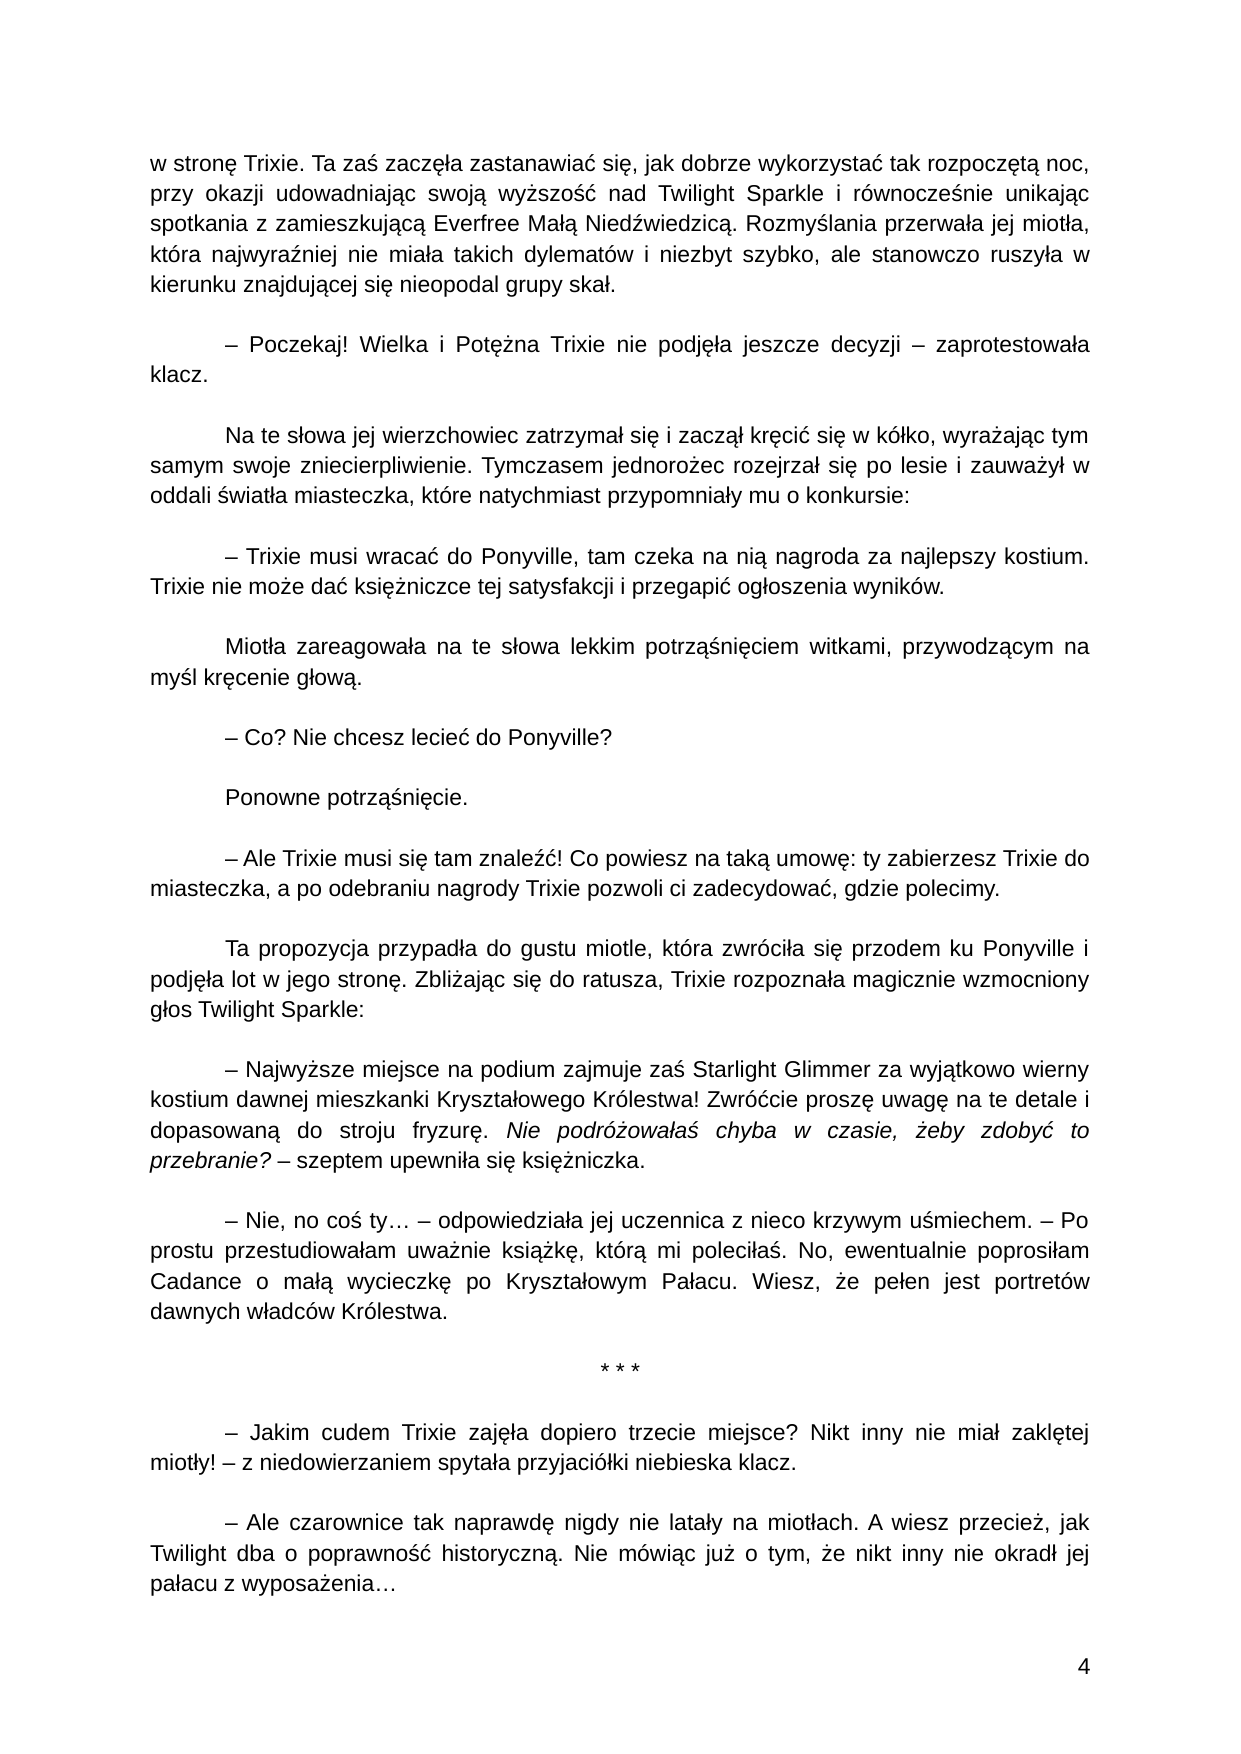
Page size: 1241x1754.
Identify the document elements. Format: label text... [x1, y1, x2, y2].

text Miotła zareagowała na te słowa lekkim potrząśnięciem witkami, przywodzącym na myśl kręcenie głową. [150, 633, 1090, 690]
text – Ale czarownice tak naprawdę nigdy nie latały na miotłach. A wiesz przecież, jak Twilight dba o poprawność historyczną. Nie mówiąc już o tym, że nikt inny nie okradł jej pałacu z wyposażenia… [150, 1509, 1090, 1596]
text w stronę Trixie. Ta zaś zaczęła zastanawiać się, jak dobrze wykorzystać tak rozpoczętą noc, przy okazji udowadniając swoją wyższość nad Twilight Sparkle i równocześnie unikając spotkania z zamieszkującą Everfree Małą Niedźwiedzicą. Rozmyślania przerwała jej miotła, która najwyraźniej nie miała takich dylematów i niezbyt szybko, ale stanowczo ruszyła w kierunku znajdującej się nieopodal grupy skał. [150, 150, 1090, 297]
text – Nie, no coś ty… – odpowiedziała jej uczennica z nieco krzywym uśmiechem. – Po prostu przestudiowałam uważnie książkę, którą mi poleciłaś. No, ewentualnie poprosiłam Cadance o małą wycieczkę po Kryształowym Pałacu. Wiesz, że pełen jest portretów dawnych władców Królestwa. [150, 1207, 1090, 1324]
text * * * [150, 1358, 1090, 1385]
text – Najwyższe miejsce na podium zajmuje zaś Starlight Glimmer za wyjątkowo wierny kostium dawnej mieszkanki Kryształowego Królestwa! Zwróćcie proszę uwagę na te detale i dopasowaną do stroju fryzurę. Nie podróżowałaś chyba w czasie, żeby zdobyć to przebranie? – szeptem upewniła się księżniczka. [150, 1056, 1090, 1173]
text – Ale Trixie musi się tam znaleźć! Co powiesz na taką umowę: ty zabierzesz Trixie do miasteczka, a po odebraniu nagrody Trixie pozwoli ci zadecydować, gdzie polecimy. [150, 845, 1090, 901]
text – Jakim cudem Trixie zajęła dopiero trzecie miejsce? Nikt inny nie miał zaklętej miotły! – z niedowierzaniem spytała przyjaciółki niebieska klacz. [150, 1419, 1090, 1475]
text Ponowne potrząśnięcie. [150, 784, 1090, 811]
text – Trixie musi wracać do Ponyville, tam czeka na nią nagroda za najlepszy kostium. Trixie nie może dać księżniczce tej satysfakcji i przegapić ogłoszenia wyników. [150, 543, 1090, 599]
text Ta propozycja przypadła do gustu miotle, która zwróciła się przodem ku Ponyville i podjęła lot w jego stronę. Zbliżając się do ratusza, Trixie rozpoznała magicznie wzmocniony głos Twilight Sparkle: [150, 935, 1090, 1022]
text – Co? Nie chcesz lecieć do Ponyville? [150, 724, 1090, 750]
text – Poczekaj! Wielka i Potężna Trixie nie podjęła jeszcze decyzji – zaprotestowała klacz. [150, 331, 1090, 388]
text Na te słowa jej wierzchowiec zatrzymał się i zaczął kręcić się w kółko, wyrażając tym samym swoje zniecierpliwienie. Tymczasem jednorożec rozejrzał się po lesie i zauważył w oddali światła miasteczka, które natychmiast przypomniały mu o konkursie: [150, 422, 1090, 509]
